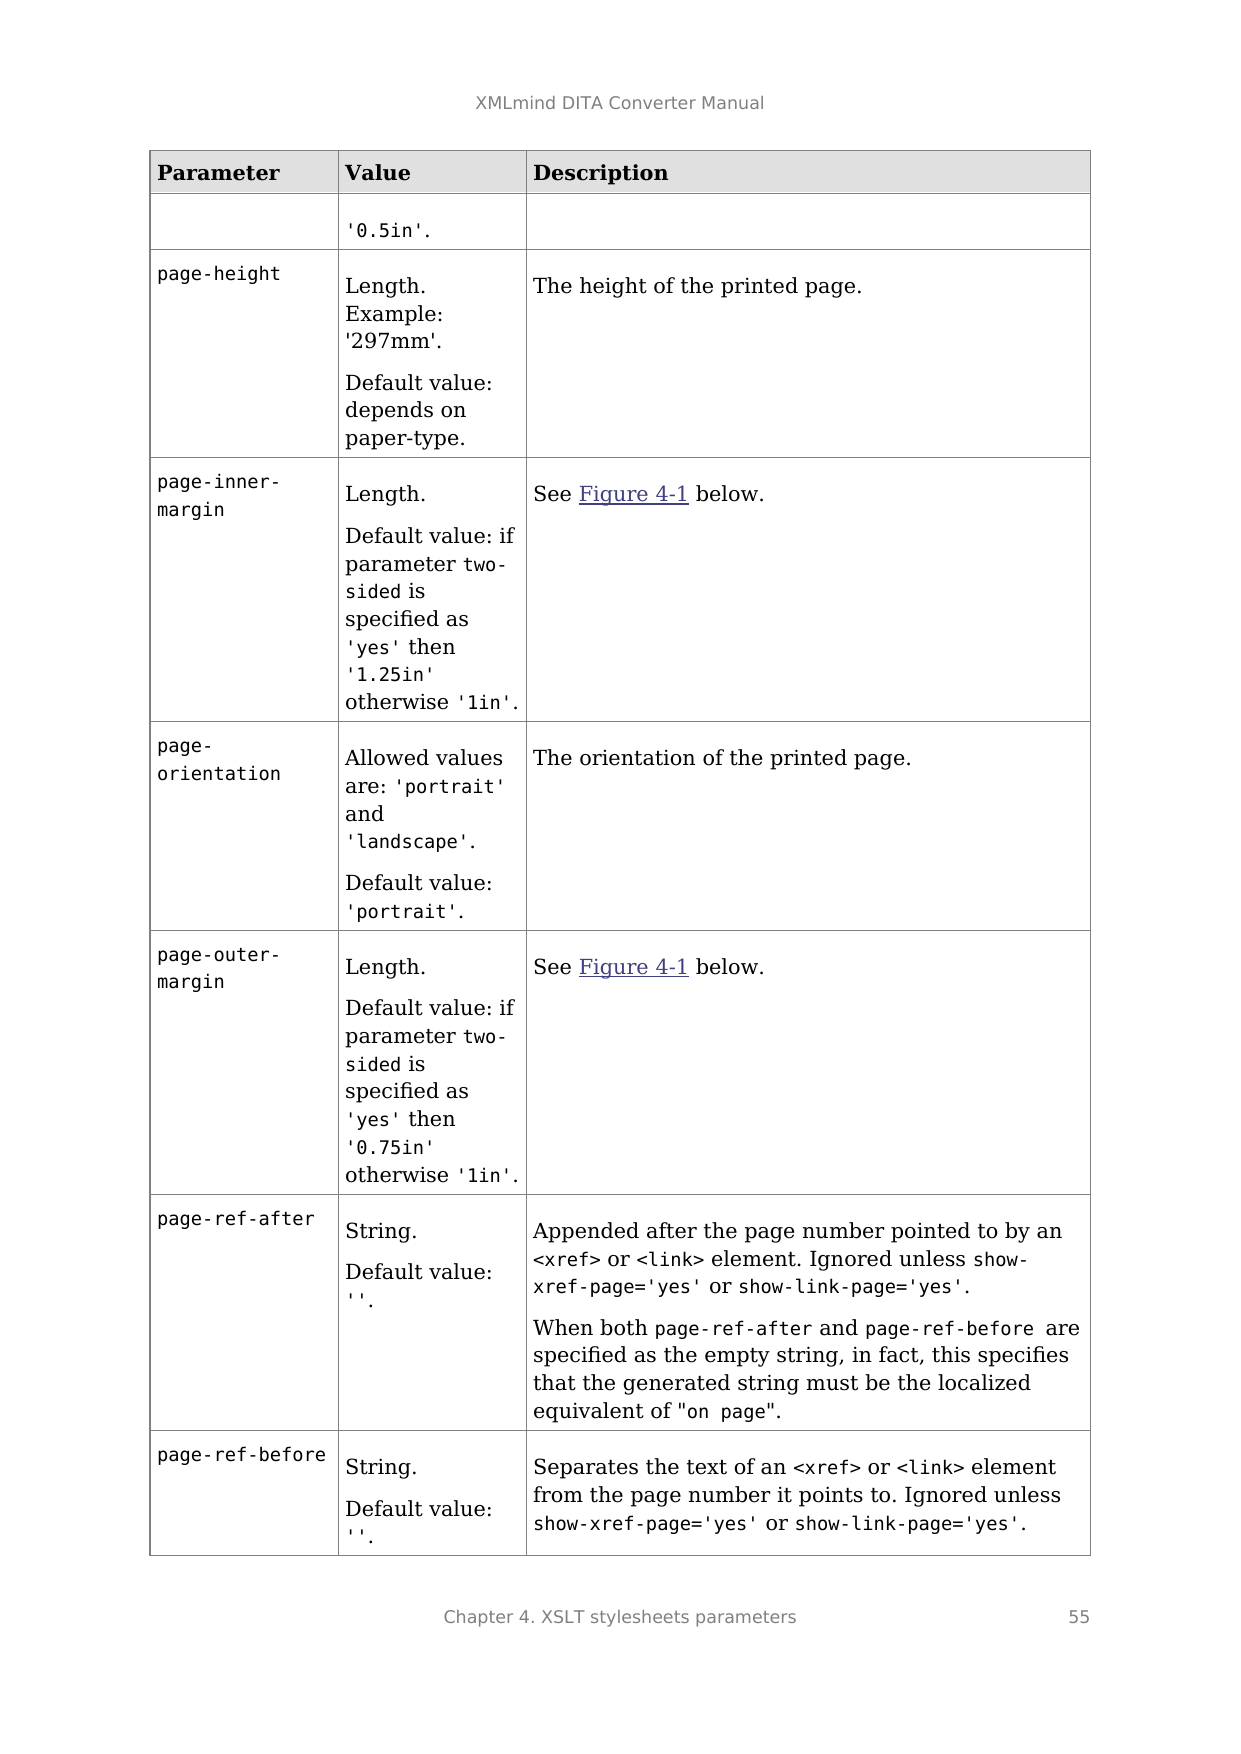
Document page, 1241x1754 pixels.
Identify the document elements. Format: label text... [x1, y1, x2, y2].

table_cell String. Default value: ''. [339, 1431, 526, 1555]
table_cell Length. Default value: if parameter two-sided is specified as 'yes' then '1.25in' otherwise '1in'. [339, 458, 526, 721]
table_cell Separates the text of an <xref> or <link> element from the page number it points to. Ignored unless show-xref-page='yes' or show-link-page='yes'. [527, 1431, 1090, 1555]
table_header Value [339, 151, 526, 192]
table_cell page-ref-after [151, 1195, 338, 1430]
table_cell The orientation of the printed page. [527, 722, 1090, 930]
table_cell String. Default value: ''. [339, 1195, 526, 1430]
table_cell page-orientation [151, 722, 338, 930]
table_cell [151, 194, 338, 249]
table_header Description [527, 151, 1090, 192]
table_cell [527, 194, 1090, 249]
table_cell '0.5in'. [339, 194, 526, 249]
table_cell The height of the printed page. [527, 250, 1090, 457]
table_cell page-ref-before [151, 1431, 338, 1555]
table_header Parameter [151, 151, 338, 192]
table_cell Length. Example: '297mm'. Default value: depends on paper-type. [339, 250, 526, 457]
table_cell page-inner-margin [151, 458, 338, 721]
table_cell See Figure 4-1 below. [527, 931, 1090, 1194]
table_cell Length. Default value: if parameter two-sided is specified as 'yes' then '0.75in' otherwise '1in'. [339, 931, 526, 1194]
table_cell Allowed values are: 'portrait' and 'landscape'. Default value: 'portrait'. [339, 722, 526, 930]
table_cell Appended after the page number pointed to by an <xref> or <link> element. Ignored unless show-xref-page='yes' or show-link-page='yes'. When both page-ref-after and page-ref-before are specified as the empty string, in fact, this specifies that the generated string must be the localized equivalent of "on page". [527, 1195, 1090, 1430]
table_cell page-outer-margin [151, 931, 338, 1194]
table_cell See Figure 4-1 below. [527, 458, 1090, 721]
table_cell page-height [151, 250, 338, 457]
